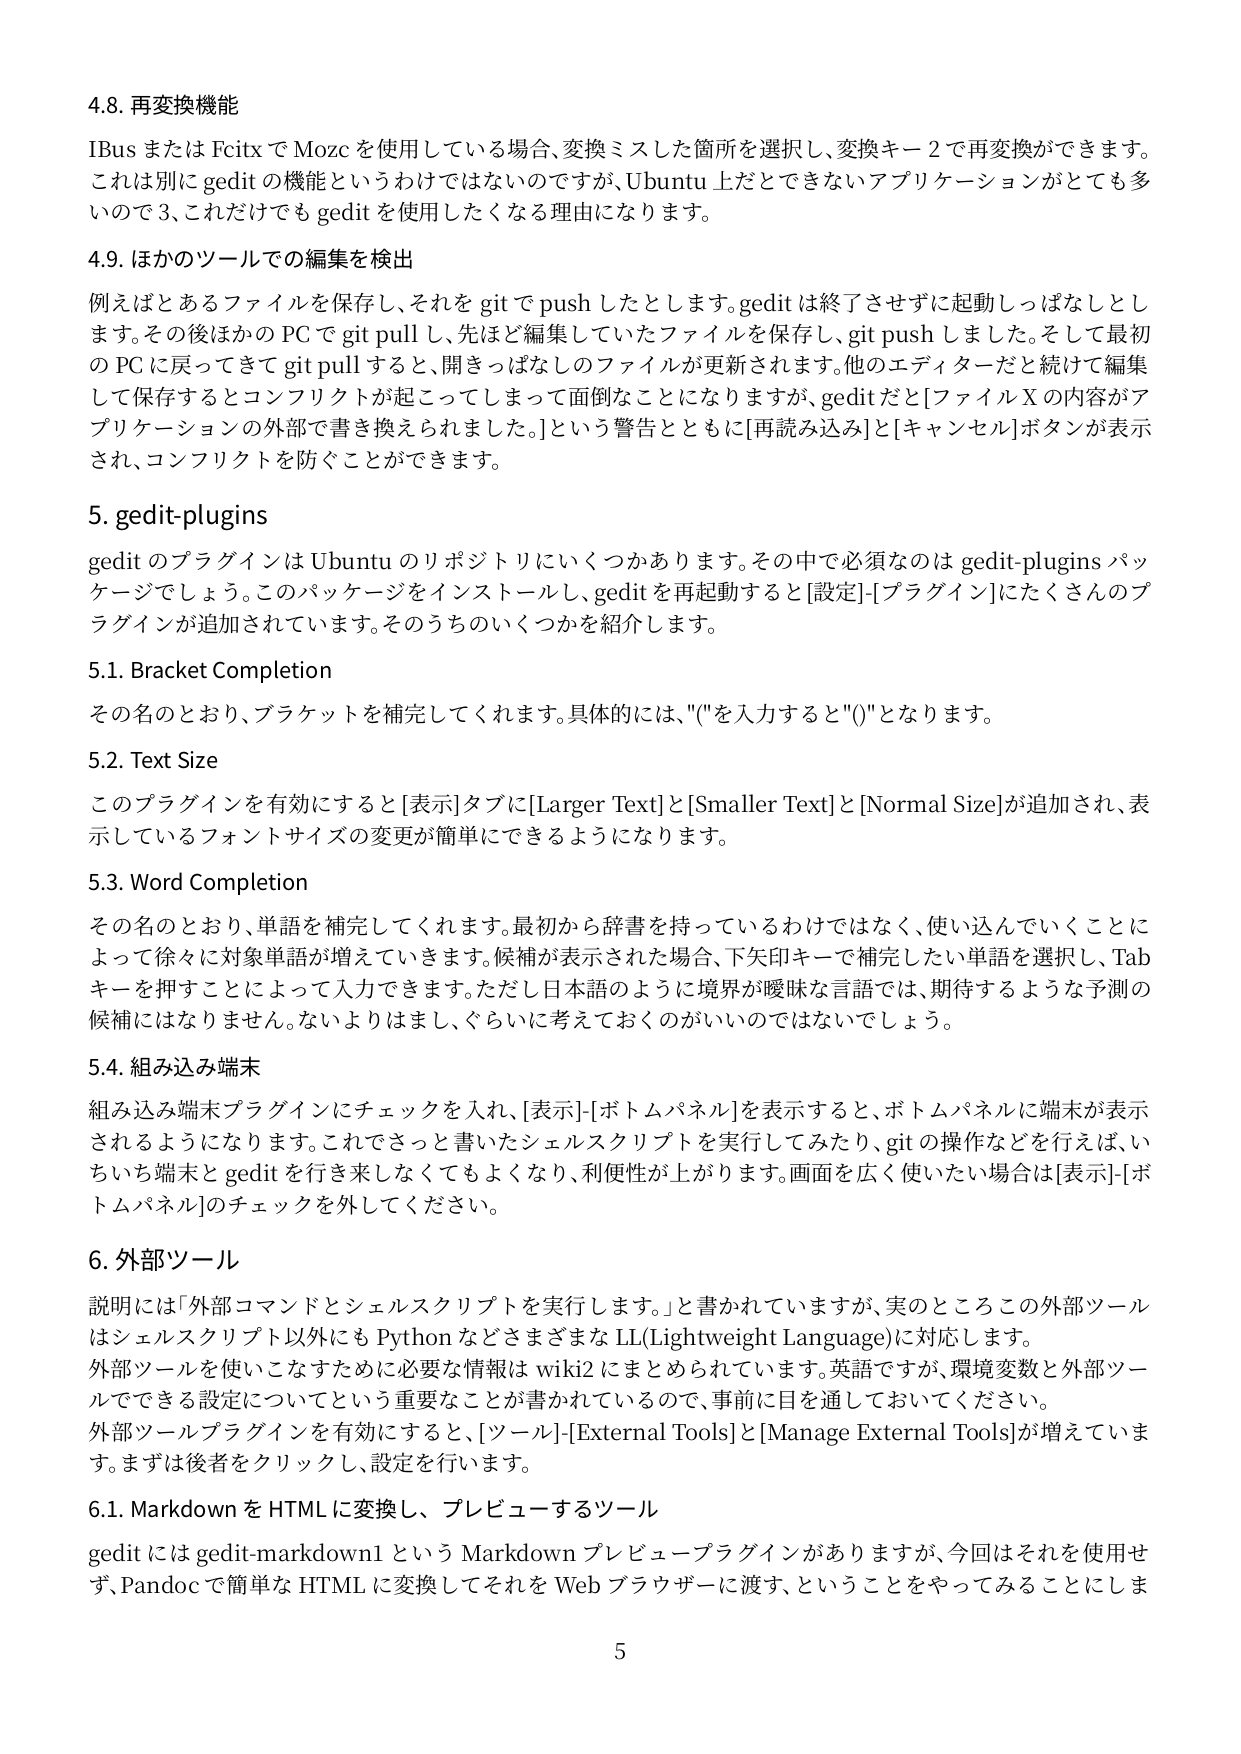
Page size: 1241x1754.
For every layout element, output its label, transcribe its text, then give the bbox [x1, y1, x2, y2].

text その名のとおり、単語を補完してくれます。最初から辞書を持っているわけではなく、使い込んでいくことによって徐々に対象単語が増えていきます。候補が表示された場合、下矢印キーで補完したい単語を選択し、Tabキーを押すことによって入力できます。ただし日本語のように境界が曖昧な言語では、期待するような予測の候補にはなりません。ないよりはまし、ぐらいに考えておくのがいいのではないでしょう。 [88, 909, 1152, 1035]
text 説明には「外部コマンドとシェルスクリプトを実行します。」と書かれていますが、実のところこの外部ツールはシェルスクリプト以外にもPythonなどさまざまなLL(Lightweight Language)に対応します。 [88, 1289, 1152, 1352]
subtitle Text Size [88, 743, 1152, 775]
text 例えばとあるファイルを保存し、それをgitでpushしたとします。geditは終了させずに起動しっぱなしとします。その後ほかのPCでgit pullし、先ほど編集していたファイルを保存し、git pushしました。そして最初のPCに戻ってきてgit pullすると、開きっぱなしのファイルが更新されます。他のエディターだと続けて編集して保存するとコンフリクトが起こってしまって面倒なことになりますが、geditだと[ファイルXの内容がアプリケーションの外部で書き換えられました。]という警告とともに[再読み込み]と[キャンセル]ボタンが表示され、コンフリクトを防ぐことができます。 [88, 286, 1152, 474]
subtitle Bracket Completion [88, 653, 1152, 685]
subtitle 組み込み端末 [88, 1049, 1152, 1081]
subtitle Word Completion [88, 865, 1152, 897]
text 外部ツールプラグインを有効にすると、[ツール]-[External Tools]と[Manage External Tools]が増えています。まずは後者をクリックし、設定を行います。 [88, 1415, 1152, 1478]
text 外部ツールを使いこなすために必要な情報はwiki2にまとめられています。英語ですが、環境変数と外部ツールでできる設定についてという重要なことが書かれているので、事前に目を通しておいてください。 [88, 1352, 1152, 1415]
text IBusまたはFcitxでMozcを使用している場合、変換ミスした箇所を選択し、変換キー2で再変換ができます。これは別にgeditの機能というわけではないのですが、Ubuntu上だとできないアプリケーションがとても多いので3、これだけでもgeditを使用したくなる理由になります。 [88, 133, 1152, 227]
text geditにはgedit-markdown1というMarkdownプレビュープラグインがありますが、今回はそれを使用せず、Pandocで簡単なHTMLに変換してそれをWebブラウザーに渡す、ということをやってみることにしま [88, 1537, 1152, 1599]
text このプラグインを有効にすると[表示]タブに[Larger Text]と[Smaller Text]と[Normal Size]が追加され、表示しているフォントサイズの変更が簡単にできるようになります。 [88, 787, 1152, 850]
subtitle MarkdownをHTMLに変換し、プレビューするツール [88, 1492, 1152, 1524]
text その名のとおり、ブラケットを補完してくれます。具体的には、"("を入力すると"()"となります。 [88, 697, 1152, 729]
subtitle gedit-plugins [88, 495, 1152, 532]
subtitle 外部ツール [88, 1240, 1152, 1277]
text 組み込み端末プラグインにチェックを入れ、[表示]-[ボトムパネル]を表示すると、ボトムパネルに端末が表示されるようになります。これでさっと書いたシェルスクリプトを実行してみたり、gitの操作などを行えば、いちいち端末とgeditを行き来しなくてもよくなり、利便性が上がります。画面を広く使いたい場合は[表示]-[ボトムパネル]のチェックを外してください。 [88, 1094, 1152, 1219]
subtitle ほかのツールでの編集を検出 [88, 242, 1152, 273]
text geditのプラグインはUbuntuのリポジトリにいくつかあります。その中で必須なのはgedit-pluginsパッケージでしょう。このパッケージをインストールし、geditを再起動すると[設定]-[プラグイン]にたくさんのプラグインが追加されています。そのうちのいくつかを紹介します。 [88, 544, 1152, 638]
subtitle 再変換機能 [88, 88, 1152, 120]
